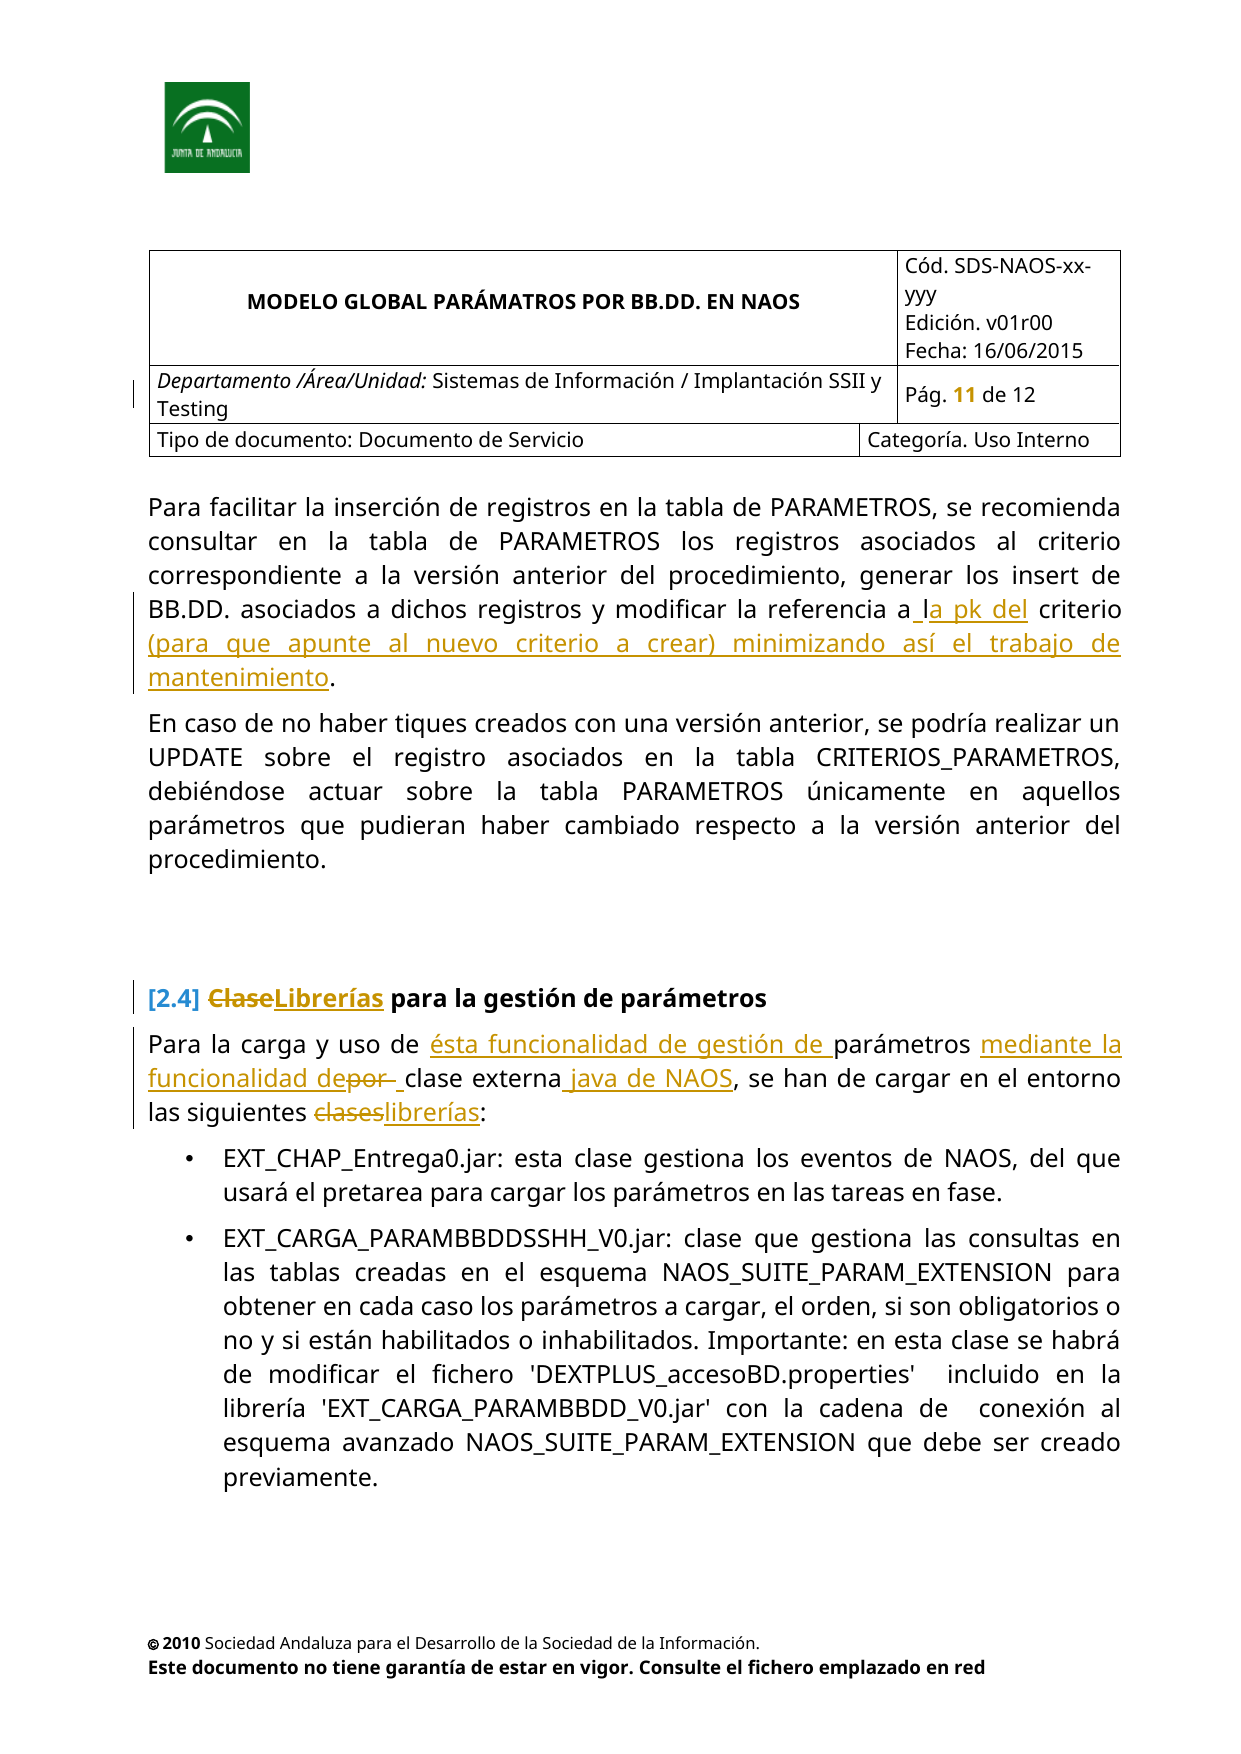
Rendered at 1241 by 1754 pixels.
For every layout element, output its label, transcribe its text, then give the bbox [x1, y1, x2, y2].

list EXT_CHAP_Entrega0.jar: esta clase gestiona los eventos de NAOS, del que usará el pretarea para cargar los parámetros en las tareas en fase. [185, 1141, 1122, 1209]
text Para facilitar la inserción de registros en la tabla de PARAMETROS, se recomienda consultar en la tabla de PARAMETROS los registros asociados al criterio correspondiente a la versión anterior del procedimiento, generar los insert de BB.DD. asociados a dichos registros y modificar la referencia a la pk del criterio (para que apunte al nuevo criterio a crear) minimizando así el trabajo de mantenimiento. [148, 490, 1122, 694]
subtitle Librerías para la gestión de parámetros [148, 980, 1122, 1014]
text En caso de no haber tiques creados con una versión anterior, se podría realizar un UPDATE sobre el registro asociados en la tabla CRITERIOS_PARAMETROS, debiéndose actuar sobre la tabla PARAMETROS únicamente en aquellos parámetros que pudieran haber cambiado respecto a la versión anterior del procedimiento. [148, 706, 1122, 876]
list EXT_CARGA_PARAMBBDDSSHH_V0.jar: clase que gestiona las consultas en las tablas creadas en el esquema NAOS_SUITE_PARAM_EXTENSION para obtener en cada caso los parámetros a cargar, el orden, si son obligatorios o no y si están habilitados o inhabilitados. Importante: en esta clase se habrá de modificar el fichero 'DEXTPLUS_accesoBD.properties' incluido en la librería 'EXT_CARGA_PARAMBBDD_V0.jar' con la cadena de conexión al esquema avanzado NAOS_SUITE_PARAM_EXTENSION que debe ser creado previamente. [185, 1221, 1122, 1493]
text Para la carga y uso de ésta funcionalidad de gestión de parámetros mediante la funcionalidad de clase externa java de NAOS, se han de cargar en el entorno las siguientes librerías: [148, 1027, 1122, 1129]
